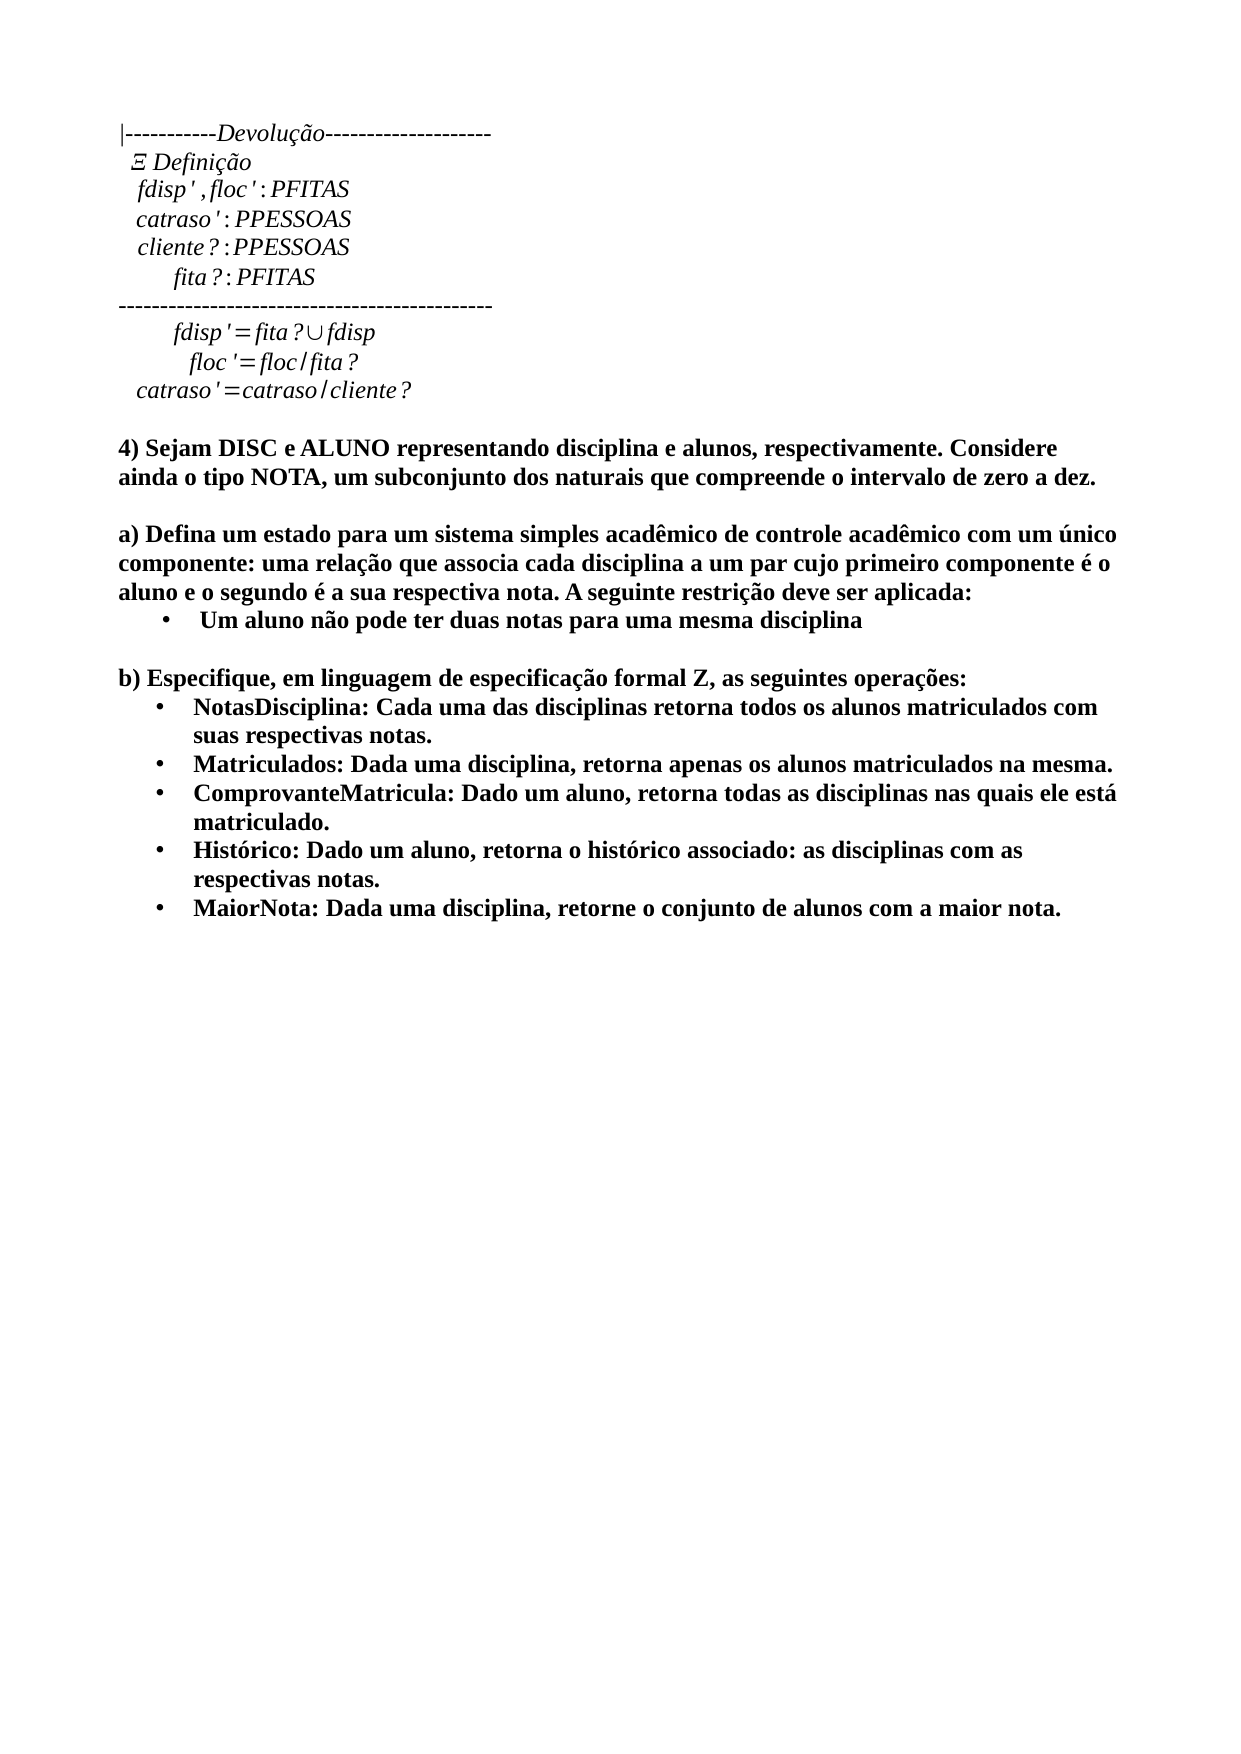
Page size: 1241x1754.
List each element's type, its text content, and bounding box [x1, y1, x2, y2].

text 4) Sejam DISC e ALUNO representando disciplina e alunos, respectivamente. Considere ainda o tipo NOTA, um subconjunto dos naturais que compreende o intervalo de zero a dez. [118, 433, 1122, 491]
list Matriculados: Dada uma disciplina, retorna apenas os alunos matriculados na mesma. [156, 749, 1122, 778]
text |-----------Devolução-------------------- [118, 118, 1122, 147]
text --------------------------------------------- [118, 290, 1122, 319]
text a) Defina um estado para um sistema simples acadêmico de controle acadêmico com um único componente: uma relação que associa cada disciplina a um par cujo primeiro componente é o aluno e o segundo é a sua respectiva nota. A seguinte restrição deve ser aplicada: [118, 519, 1122, 606]
text b) Especifique, em linguagem de especificação formal Z, as seguintes operações: [118, 663, 1122, 692]
list Um aluno não pode ter duas notas para uma mesma disciplina [162, 606, 1122, 634]
list ComprovanteMatricula: Dado um aluno, retorna todas as disciplinas nas quais ele está matriculado. [156, 778, 1122, 836]
text Ξ Definição [118, 147, 1122, 176]
list MaiorNota: Dada uma disciplina, retorne o conjunto de alunos com a maior nota. [156, 893, 1122, 922]
list Histórico: Dado um aluno, retorna o histórico associado: as disciplinas com as respectivas notas. [156, 836, 1122, 893]
list NotasDisciplina: Cada uma das disciplinas retorna todos os alunos matriculados com suas respectivas notas. [156, 692, 1122, 749]
